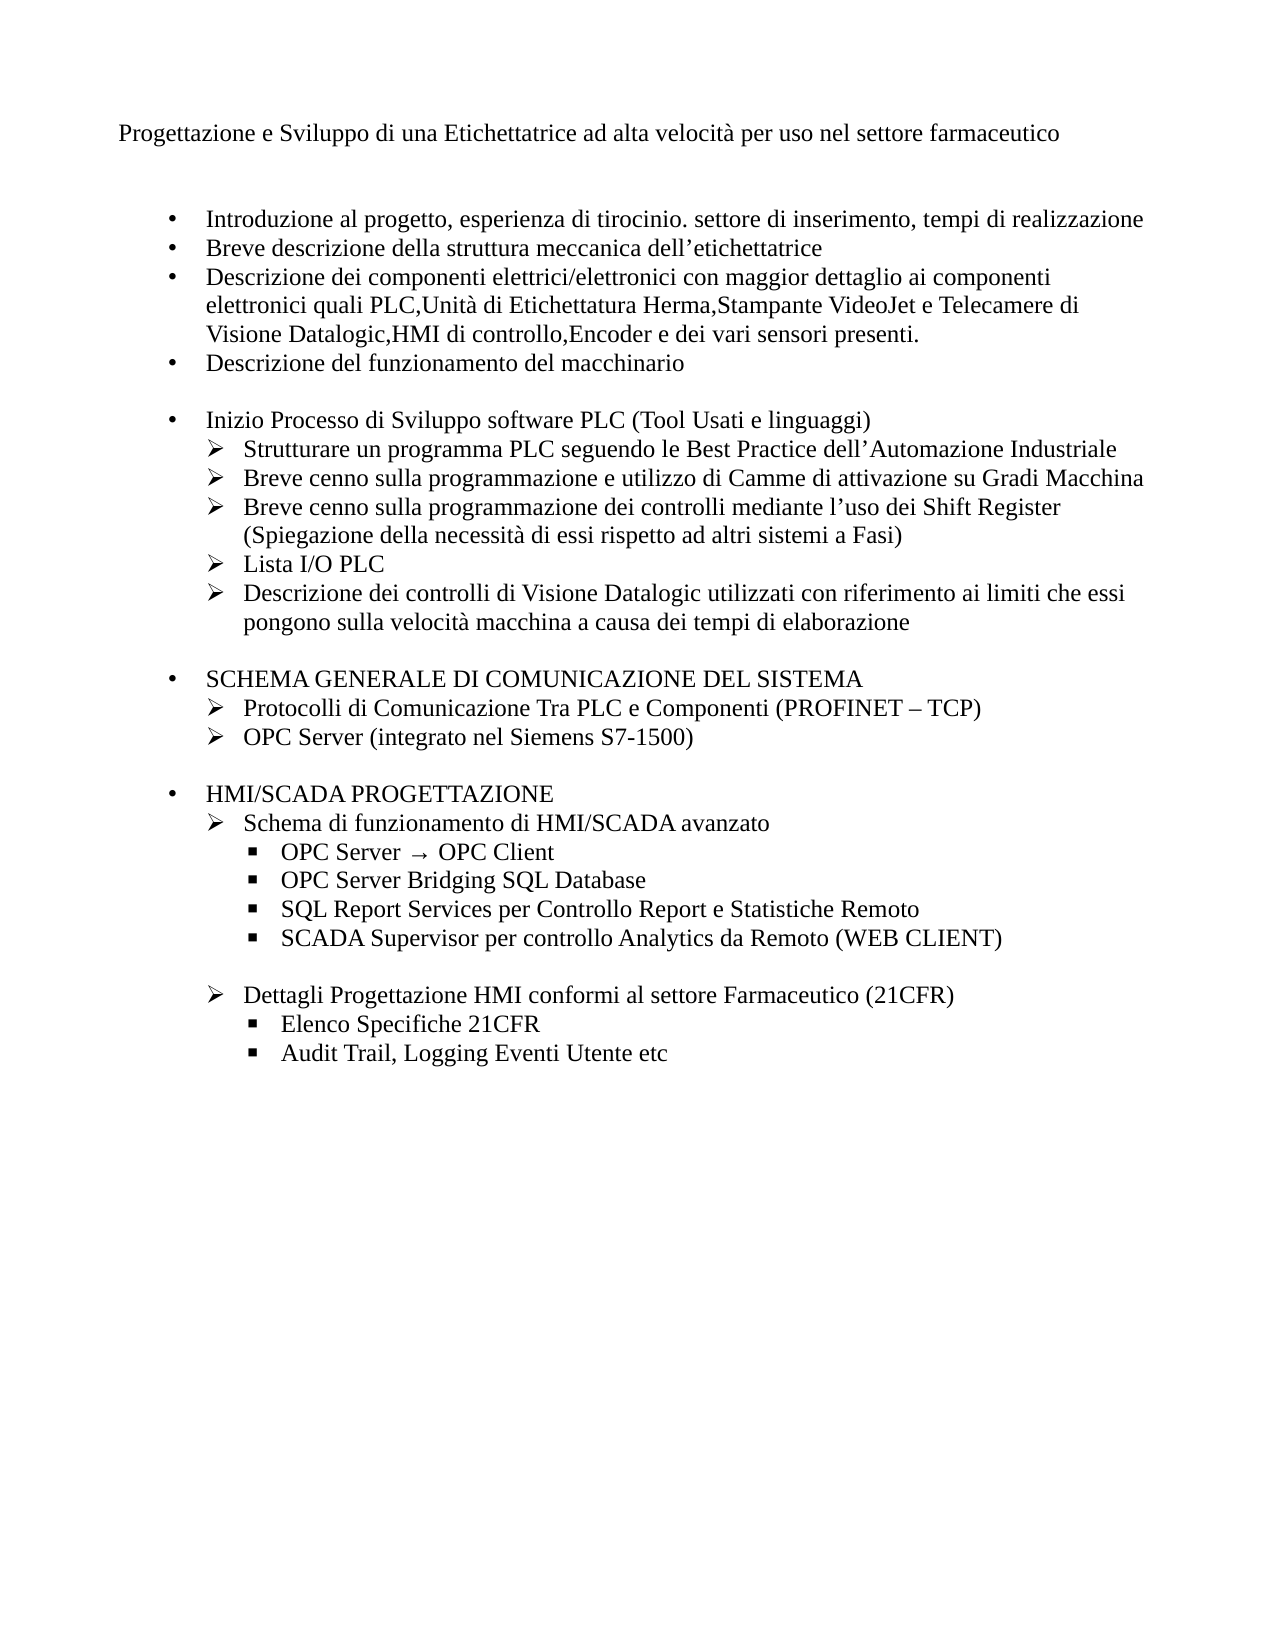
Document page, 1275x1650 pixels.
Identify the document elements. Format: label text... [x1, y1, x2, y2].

list HMI/SCADA PROGETTAZIONE [168, 779, 1157, 808]
list SCADA Supervisor per controllo Analytics da Remoto (WEB CLIENT) [243, 923, 1157, 952]
text Progettazione e Sviluppo di una Etichettatrice ad alta velocità per uso nel settore farmaceutico [118, 118, 1157, 147]
list Elenco Specifiche 21CFR [243, 1009, 1157, 1038]
list Schema di funzionamento di HMI/SCADA avanzato [206, 808, 1157, 837]
list Strutturare un programma PLC seguendo le Best Practice dell’Automazione Industriale [206, 434, 1157, 463]
list Inizio Processo di Sviluppo software PLC (Tool Usati e linguaggi) [168, 406, 1157, 434]
list SQL Report Services per Controllo Report e Statistiche Remoto [243, 894, 1157, 923]
list Descrizione del funzionamento del macchinario [168, 348, 1157, 377]
list Audit Trail, Logging Eventi Utente etc [243, 1038, 1157, 1067]
list OPC Server → OPC Client [243, 837, 1157, 866]
list Descrizione dei componenti elettrici/elettronici con maggior dettaglio ai componenti elettronici quali PLC,Unità di Etichettatura Herma,Stampante VideoJet e Telecamere di Visione Datalogic,HMI di controllo,Encoder e dei vari sensori presenti. [168, 262, 1157, 348]
list Introduzione al progetto, esperienza di tirocinio. settore di inserimento, tempi di realizzazione [168, 204, 1157, 233]
list SCHEMA GENERALE DI COMUNICAZIONE DEL SISTEMA [168, 664, 1157, 693]
list Descrizione dei controlli di Visione Datalogic utilizzati con riferimento ai limiti che essi pongono sulla velocità macchina a causa dei tempi di elaborazione [206, 578, 1157, 636]
list OPC Server Bridging SQL Database [243, 866, 1157, 894]
list Dettagli Progettazione HMI conformi al settore Farmaceutico (21CFR) [206, 981, 1157, 1009]
list Breve descrizione della struttura meccanica dell’etichettatrice [168, 233, 1157, 262]
list OPC Server (integrato nel Siemens S7-1500) [206, 722, 1157, 751]
list Breve cenno sulla programmazione dei controlli mediante l’uso dei Shift Register (Spiegazione della necessità di essi rispetto ad altri sistemi a Fasi) [206, 492, 1157, 549]
list Breve cenno sulla programmazione e utilizzo di Camme di attivazione su Gradi Macchina [206, 463, 1157, 492]
list Lista I/O PLC [206, 549, 1157, 578]
list Protocolli di Comunicazione Tra PLC e Componenti (PROFINET – TCP) [206, 693, 1157, 722]
